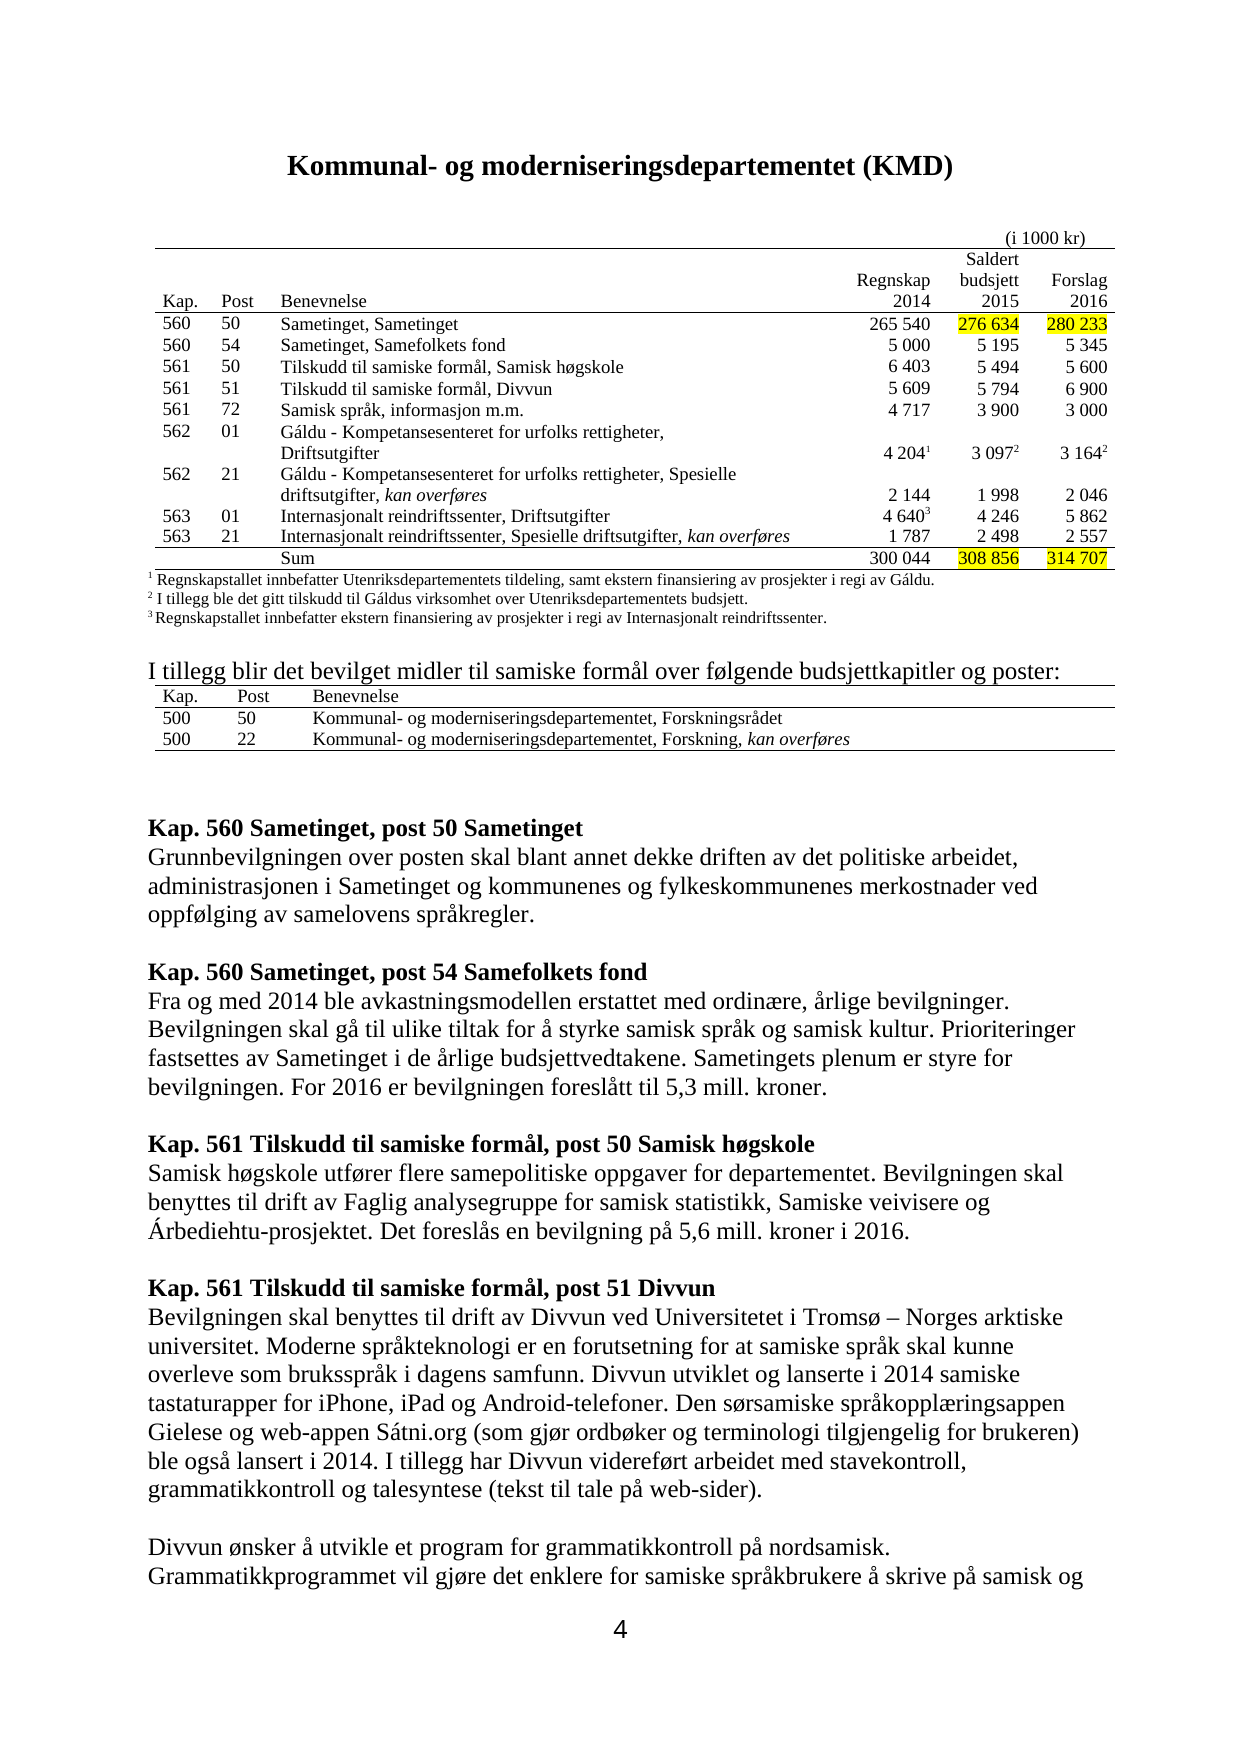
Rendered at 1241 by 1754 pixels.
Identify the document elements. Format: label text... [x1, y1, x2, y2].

table_cell Internasjonalt reindriftssenter, Spesielle driftsutgifter, kan overføres [273, 526, 819, 547]
table_cell Samisk språk, informasjon m.m. [273, 399, 834, 421]
table_header Kap. [155, 249, 214, 312]
table_header Post [214, 249, 273, 312]
table_cell 562 [155, 464, 214, 505]
table_cell 4 2041 [775, 421, 937, 464]
table_cell 4 6403 [819, 505, 937, 526]
table_cell 560 [155, 313, 214, 334]
table_cell 50 [214, 313, 273, 334]
table_cell Gáldu - Kompetansesenteret for urfolks rettigheter, Spesielle driftsutgifter, kan overføres [273, 464, 775, 505]
table_cell Sum [273, 548, 819, 569]
table_cell 5 345 [1026, 334, 1115, 356]
table_cell 2 557 [1026, 526, 1115, 547]
table_cell 21 [214, 464, 273, 505]
subtitle Kommunal- og moderniseringsdepartementet (KMD) [148, 148, 1093, 227]
table_header Kap. [155, 686, 230, 707]
table_cell 01 [214, 421, 273, 464]
text Divvun ønsker å utvikle et program for grammatikkontroll på nordsamisk. Grammatikkprogrammet vil gjøre det enklere for samiske språkbrukere å skrive på samisk og [148, 1532, 1093, 1589]
table_cell 4 246 [938, 505, 1026, 526]
table_cell 5 494 [938, 356, 1026, 377]
table_cell 3 0972 [938, 421, 1026, 464]
table_cell 5 794 [938, 378, 1026, 399]
table_cell Kommunal- og moderniseringsdepartementet, Forskning, kan overføres [305, 729, 1115, 749]
table_header Post [230, 686, 305, 707]
text Fra og med 2014 ble avkastningsmodellen erstattet med ordinære, årlige bevilgninger. Bevilgningen skal gå til ulike tiltak for å styrke samisk språk og samisk kultur. Prioriteringer fastsettes av Sametinget i de årlige budsjettvedtakene. Sametingets plenum er styre for bevilgningen. For 2016 er be­vilgningen foreslått til 5,3 mill. kroner. [148, 986, 1093, 1101]
text I tillegg blir det bevilget midler til samiske formål over følgende budsjettkapitler og poster: [148, 656, 1093, 685]
table_cell Kommunal- og moderniseringsdepartementet, Forskningsrådet [305, 708, 1115, 729]
table_cell 6 403 [834, 356, 937, 377]
table_cell 280 233 [1026, 313, 1115, 334]
table_header Benevnelse [305, 686, 1115, 707]
table_cell 5 862 [1026, 505, 1115, 526]
table_cell 2 498 [938, 526, 1026, 547]
table_cell 5 000 [834, 334, 937, 356]
text 2 I tillegg ble det gitt tilskudd til Gáldus virksomhet over Uten­riksdepartementets budsjett. [148, 589, 1093, 608]
table_cell 561 [155, 378, 214, 399]
table_cell 300 044 [819, 548, 937, 569]
table_cell 50 [214, 356, 273, 377]
table_cell 3 900 [938, 399, 1026, 421]
table_cell 561 [155, 399, 214, 421]
table_header Regnskap 2014 [834, 249, 937, 312]
table_cell 5 195 [938, 334, 1026, 356]
table_cell 72 [214, 399, 273, 421]
table_cell 6 900 [1026, 378, 1115, 399]
table_header Forslag 2016 [1026, 249, 1115, 312]
table_cell 2 046 [1026, 464, 1115, 505]
table_cell 561 [155, 356, 214, 377]
text 1 Regnskapstallet innbefatter Utenriksdepartementets tildeling, samt ekstern finansiering av prosjekter i regi av Gáldu. [148, 570, 1093, 589]
table_cell 308 856 [938, 548, 1026, 569]
table_cell 54 [214, 334, 273, 356]
table_cell [214, 548, 273, 569]
table_cell Tilskudd til samiske formål, Divvun [273, 378, 834, 399]
table_cell 5 600 [1026, 356, 1115, 377]
table_cell 314 707 [1026, 548, 1115, 569]
table_cell 50 [230, 708, 305, 729]
table_cell Internasjonalt reindriftssenter, Driftsutgifter [273, 505, 819, 526]
table_cell 1 787 [819, 526, 937, 547]
table_cell 3 1642 [1026, 421, 1115, 464]
table_cell Sametinget, Sametinget [273, 313, 834, 334]
text Kap. 561 Tilskudd til samiske formål, post 51 Divvun [148, 1273, 1093, 1302]
table_header Saldert budsjett 2015 [938, 249, 1026, 312]
table_cell 2 144 [775, 464, 937, 505]
text Samisk høgskole utfører flere samepolitiske oppgaver for departementet. Bevilgningen skal benyttes til drift av Faglig analysegruppe for samisk statistikk, Samiske veivisere og Árbediehtu-prosjektet. Det foreslås en bevilgning på 5,6 mill. kroner i 2016. [148, 1158, 1093, 1244]
table_cell 22 [230, 729, 305, 749]
table_cell 563 [155, 505, 214, 526]
table_cell 276 634 [938, 313, 1026, 334]
text (i 1000 kr) [148, 227, 1085, 248]
text Bevilgningen skal benyttes til drift av Divvun ved Universitetet i Tromsø – Norges arktiske universitet. Moderne språkteknologi er en forutsetning for at samiske språk skal kunne overleve som bruksspråk i dagens samfunn. Divvun utviklet og lanserte i 2014 samiske tastaturapper for iPhone, iPad og Android-telefoner. Den sørsamiske språkopplæringsappen Gielese og web-appen Sátni.org (som gjør ordbøker og terminologi tilgjengelig for brukeren) ble også lansert i 2014. I tillegg har Divvun videreført arbeidet med stavekontroll, grammatikkontroll og talesyntese (tekst til tale på web-sider). [148, 1302, 1093, 1503]
table_cell 500 [155, 708, 230, 729]
table_cell 4 717 [834, 399, 937, 421]
table_cell Sametinget, Samefolkets fond [273, 334, 834, 356]
table_cell 500 [155, 729, 230, 749]
table_cell 562 [155, 421, 214, 464]
table_header Benevnelse [273, 249, 834, 312]
table_cell 51 [214, 378, 273, 399]
table_cell [155, 548, 214, 569]
table_cell 3 000 [1026, 399, 1115, 421]
text Kap. 561 Tilskudd til samiske formål, post 50 Samisk høgskole [148, 1129, 1093, 1158]
table_cell 5 609 [834, 378, 937, 399]
text Kap. 560 Sametinget, post 54 Samefolkets fond [148, 957, 1093, 986]
table_cell 1 998 [938, 464, 1026, 505]
table_cell 563 [155, 526, 214, 547]
text Kap. 560 Sametinget, post 50 Sametinget Grunnbevilgningen over posten skal blant annet dekke driften av det politiske arbeidet, administrasjonen i Sametinget og kommunenes og fylkeskommunenes merkostnader ved oppfølging av samelovens språkregler. [148, 813, 1093, 928]
table_cell Tilskudd til samiske formål, Samisk høgskole [273, 356, 834, 377]
table_cell Gáldu - Kompetansesenteret for urfolks rettigheter, Driftsutgifter [273, 421, 775, 464]
table_cell 01 [214, 505, 273, 526]
table_cell 560 [155, 334, 214, 356]
table_cell 265 540 [834, 313, 937, 334]
text 3 Regnskapstallet innbefatter ekstern finansiering av prosjekter i regi av Internasjonalt reindriftssenter. [148, 608, 1093, 627]
table_cell 21 [214, 526, 273, 547]
